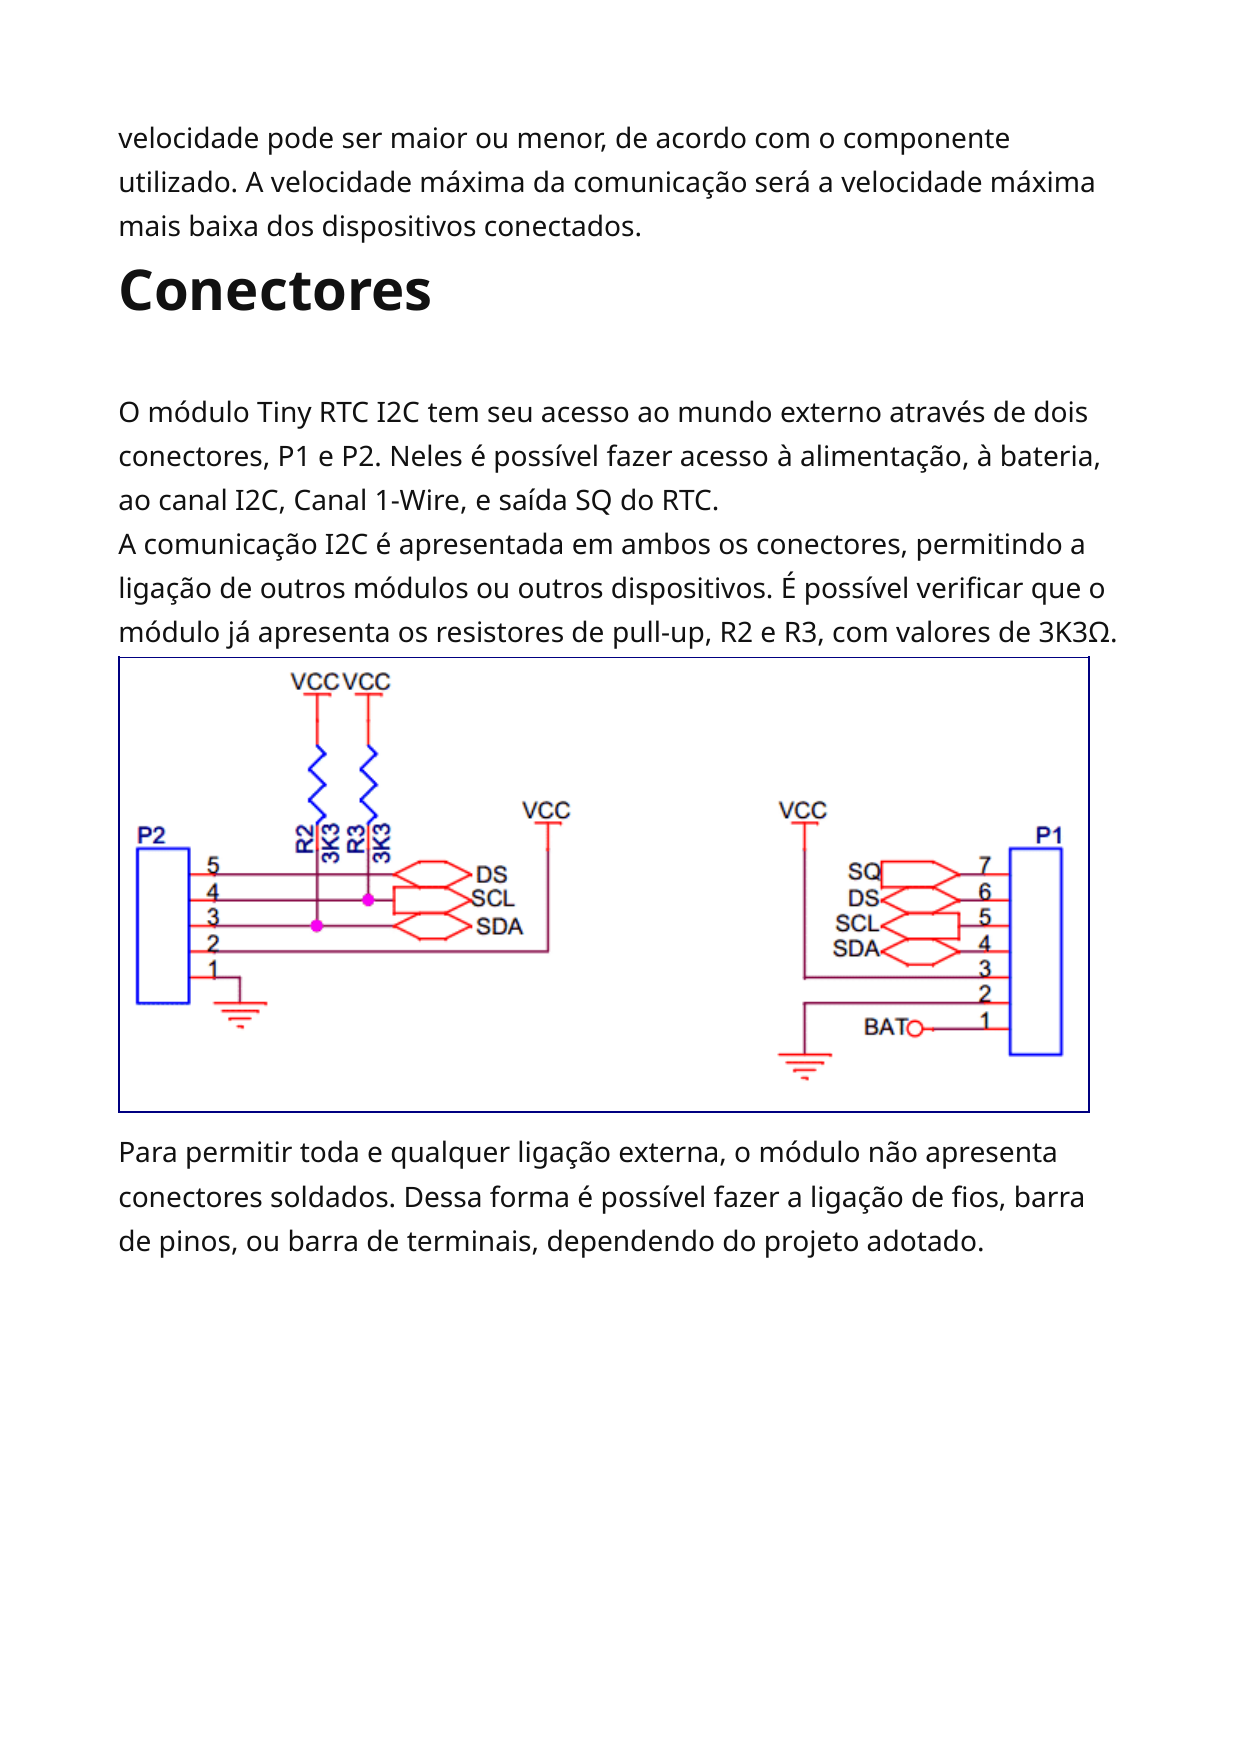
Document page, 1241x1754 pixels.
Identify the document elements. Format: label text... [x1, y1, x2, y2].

subtitle Conectores [118, 250, 1122, 327]
text velocidade pode ser maior ou menor, de acordo com o componente utilizado. A velocidade máxima da comunicação será a velocidade máxima mais baixa dos dispositivos conectados. [118, 118, 1122, 244]
text A comunicação I2C é apresentada em ambos os conectores, permitindo a ligação de outros módulos ou outros dispositivos. É possível verificar que o módulo já apresenta os resistores de pull-up, R2 e R3, com valores de 3K3Ω. [118, 524, 1122, 651]
picture [120, 658, 1088, 1111]
text Para permitir toda e qualquer ligação externa, o módulo não apresenta conectores soldados. Dessa forma é possível fazer a ligação de fios, barra de pinos, ou barra de terminais, dependendo do projeto adotado. [118, 1133, 1122, 1259]
text O módulo Tiny RTC I2C tem seu acesso ao mundo externo através de dois conectores, P1 e P2. Neles é possível fazer acesso à alimentação, à bateria, ao canal I2C, Canal 1-Wire, e saída SQ do RTC. [118, 392, 1122, 518]
